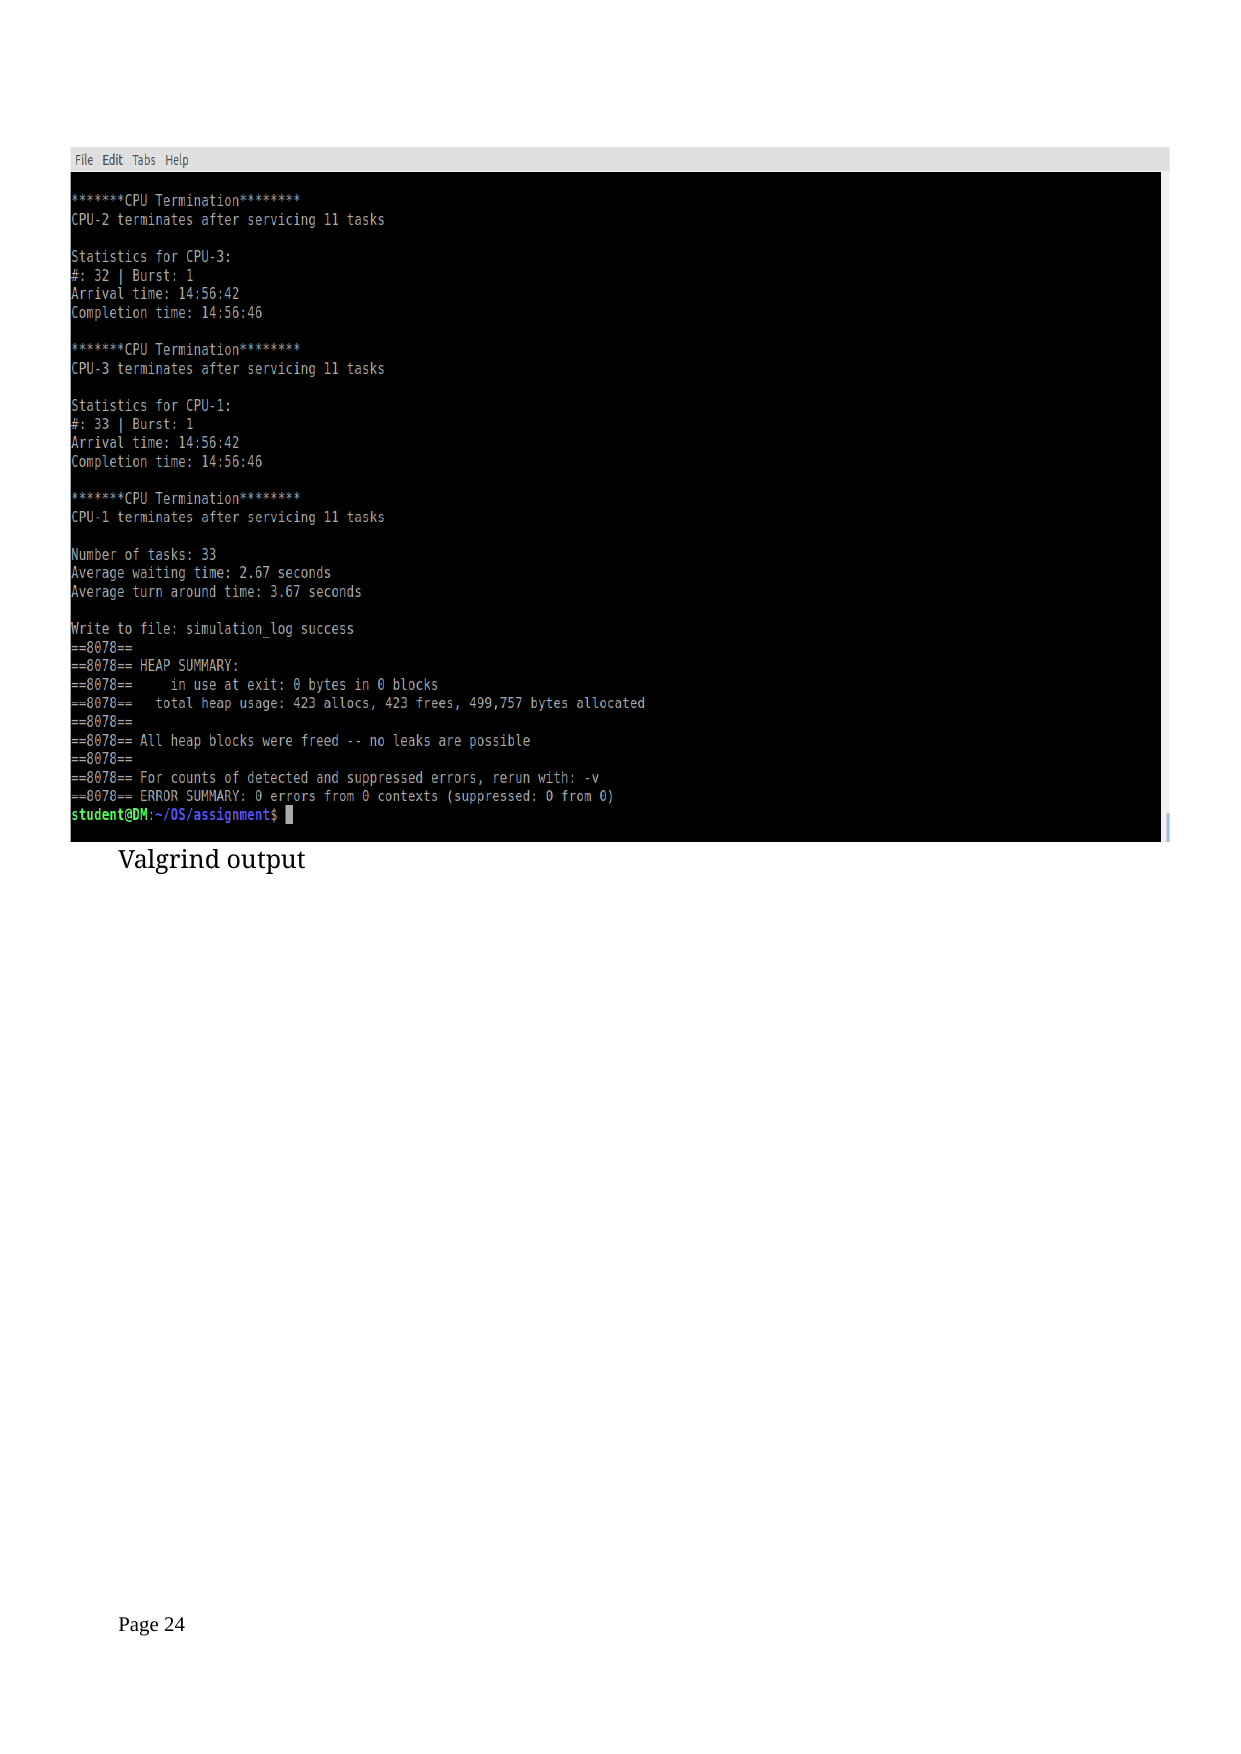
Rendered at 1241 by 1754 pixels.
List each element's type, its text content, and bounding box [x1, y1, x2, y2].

picture [70, 147, 1170, 842]
text Valgrind output [118, 842, 1122, 876]
